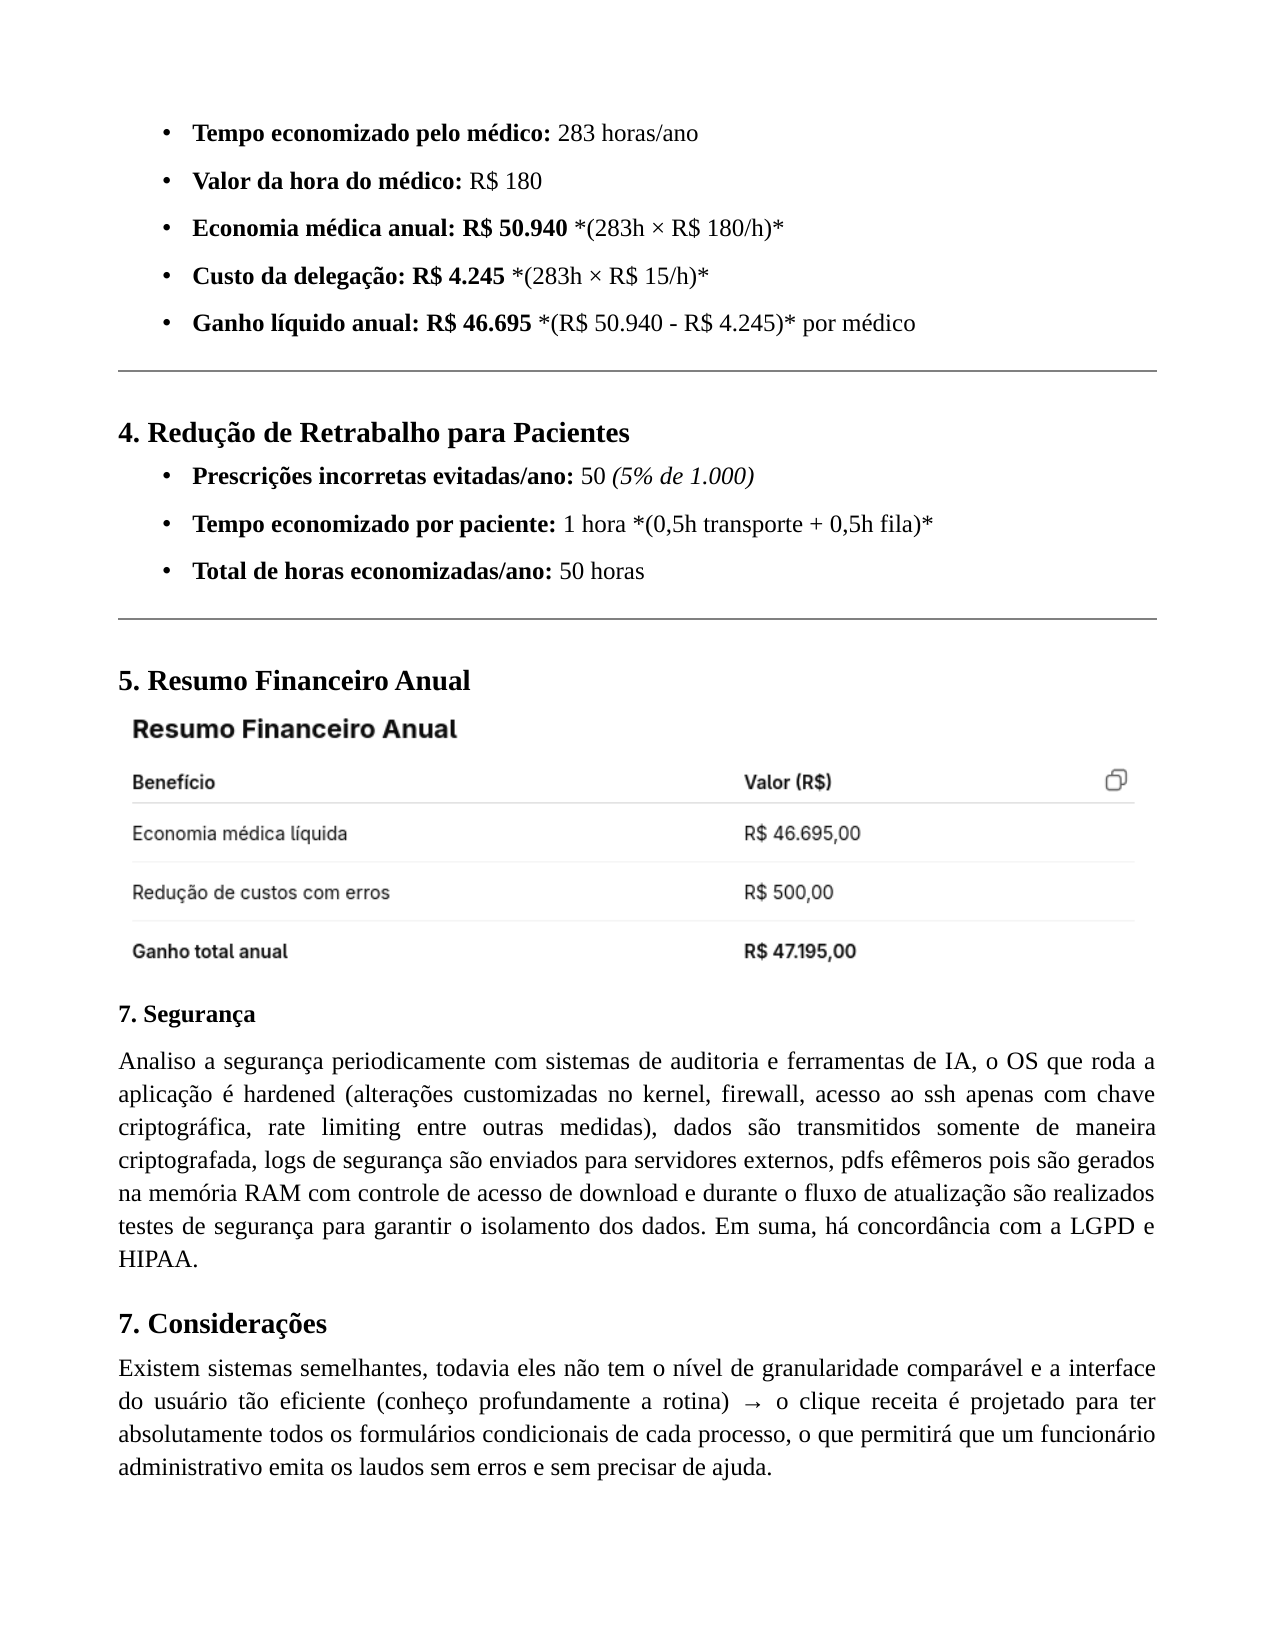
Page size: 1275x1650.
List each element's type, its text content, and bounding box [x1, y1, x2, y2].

text Existem sistemas semelhantes, todavia eles não tem o nível de granularidade comparável e a interface do usuário tão eficiente (conheço profundamente a rotina) → o clique receita é projetado para ter absolutamente todos os formulários condicionais de cada processo, o que permitirá que um funcionário administrativo emita os laudos sem erros e sem precisar de ajuda. [118, 1353, 1157, 1481]
list Custo da delegação: R$ 4.245 *(283h × R$ 15/h)* [162, 261, 1157, 290]
picture [118, 708, 1157, 995]
subtitle 4. Redução de Retrabalho para Pacientes [118, 415, 1157, 448]
list Economia médica anual: R$ 50.940 *(283h × R$ 180/h)* [162, 213, 1157, 242]
subtitle 7. Considerações [118, 1307, 1157, 1340]
text Analiso a segurança periodicamente com sistemas de auditoria e ferramentas de IA, o OS que roda a aplicação é hardened (alterações customizadas no kernel, firewall, acesso ao ssh apenas com chave criptográfica, rate limiting entre outras medidas), dados são transmitidos somente de maneira criptografada, logs de segurança são enviados para servidores externos, pdfs efêmeros pois são gerados na memória RAM com controle de acesso de download e durante o fluxo de atualização são realizados testes de segurança para garantir o isolamento dos dados. Em suma, há concordância com a LGPD e HIPAA. [118, 1046, 1157, 1273]
list Valor da hora do médico: R$ 180 [162, 166, 1157, 194]
list Ganho líquido anual: R$ 46.695 *(R$ 50.940 - R$ 4.245)* por médico [162, 308, 1157, 337]
text 7. Segurança [118, 995, 1157, 1027]
list Prescrições incorretas evitadas/ano: 50 (5% de 1.000) [162, 461, 1157, 490]
list Total de horas economizadas/ano: 50 horas [162, 556, 1157, 585]
subtitle 5. Resumo Financeiro Anual [118, 663, 1157, 696]
list Tempo economizado por paciente: 1 hora *(0,5h transporte + 0,5h fila)* [162, 509, 1157, 537]
list Tempo economizado pelo médico: 283 horas/ano [162, 118, 1157, 147]
